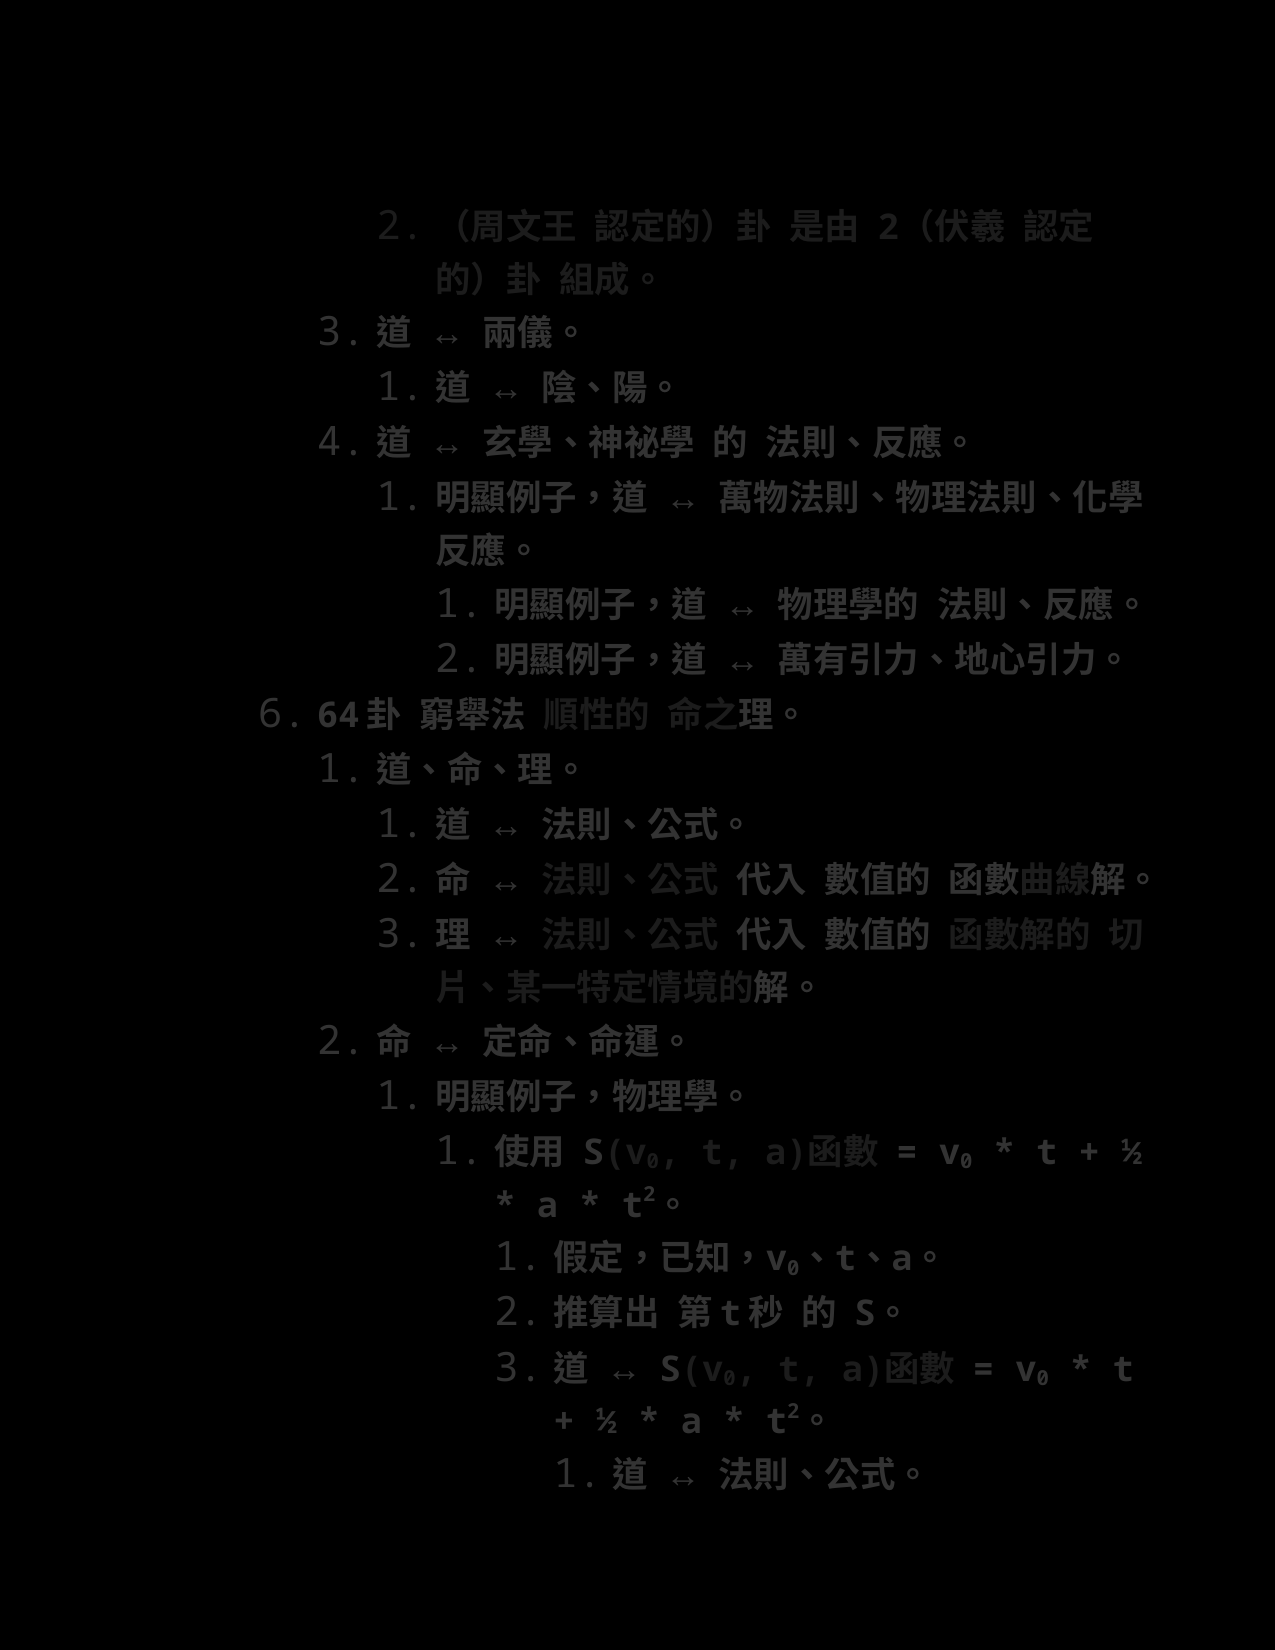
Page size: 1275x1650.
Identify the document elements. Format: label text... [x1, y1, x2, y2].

list 64卦 窮舉法 順性的 命之理。 [258, 684, 1157, 739]
list 道 ↔ 玄學、神祕學 的 法則、反應。 [317, 412, 1157, 467]
list 明顯例子，道 ↔ 物理學的 法則、反應。 [435, 574, 1157, 629]
list 道 ↔ 法則、公式。 [553, 1444, 1157, 1499]
list 推算出 第t秒 的 S。 [494, 1283, 1157, 1338]
list 道 ↔ 法則、公式。 [376, 794, 1157, 849]
list 命 ↔ 法則、公式 代入 數值的 函數曲線解。 [376, 849, 1157, 904]
list 道 ↔ 陰、陽。 [376, 357, 1157, 412]
list 命 ↔ 定命、命運。 [317, 1011, 1157, 1066]
list （周文王 認定的）卦 是由 2（伏羲 認定的）卦 組成。 [376, 196, 1157, 302]
list 使用 S(v0, t, a)函數 = v0 * t + ½ * a * t2。 [435, 1121, 1157, 1227]
list 道 ↔ 兩儀。 [317, 302, 1157, 357]
list 道、命、理。 [317, 739, 1157, 794]
list 明顯例子，物理學。 [376, 1066, 1157, 1121]
list 道 ↔ S(v0, t, a)函數 = v0 * t + ½ * a * t2。 [494, 1338, 1157, 1444]
list 理 ↔ 法則、公式 代入 數值的 函數解的 切片、某一特定情境的解。 [376, 904, 1157, 1011]
list 明顯例子，道 ↔ 萬物法則、物理法則、化學反應。 [376, 467, 1157, 574]
list 明顯例子，道 ↔ 萬有引力、地心引力。 [435, 629, 1157, 684]
list 假定，已知，v0、t、a。 [494, 1227, 1157, 1283]
